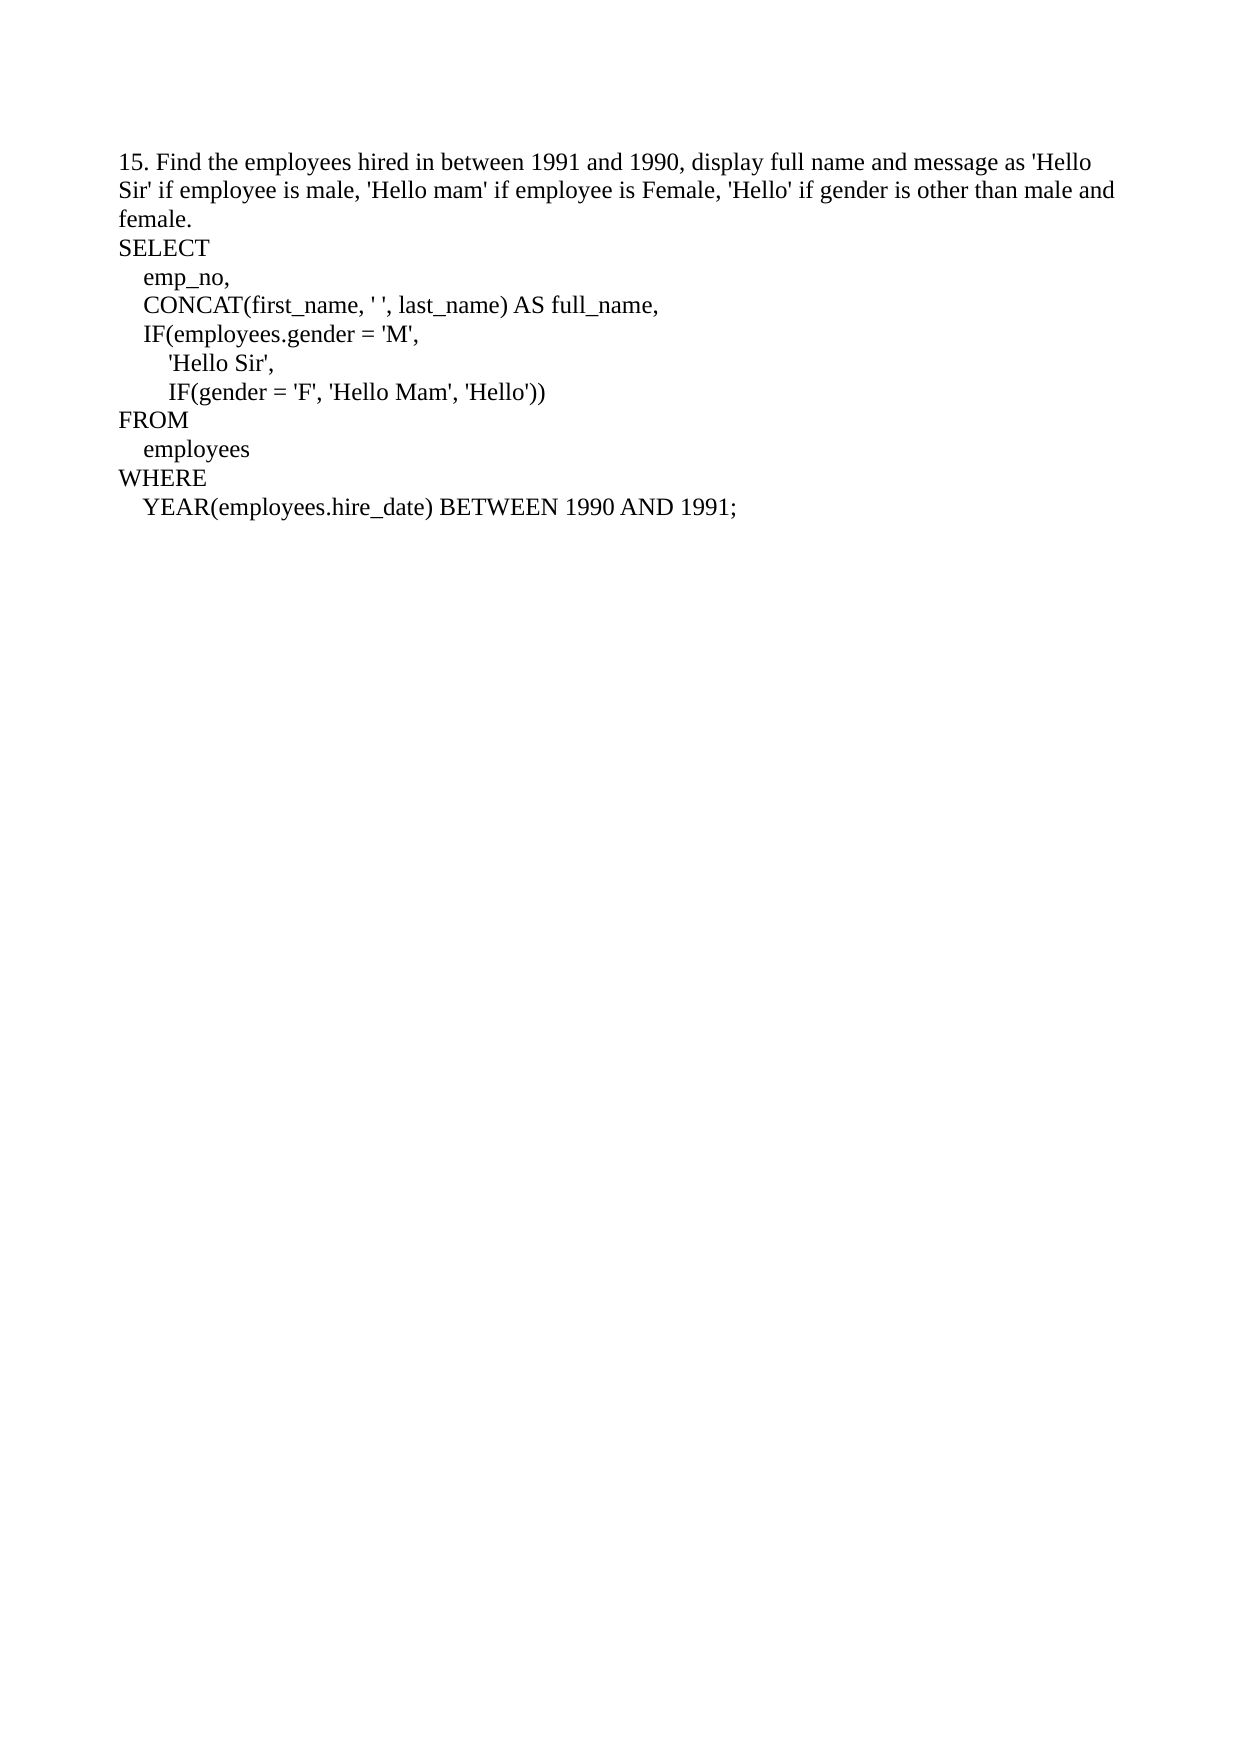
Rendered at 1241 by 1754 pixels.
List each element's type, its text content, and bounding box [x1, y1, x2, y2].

text emp_no, [118, 262, 1122, 291]
text employees [118, 434, 1122, 463]
text 'Hello Sir', [118, 348, 1122, 377]
text SELECT [118, 233, 1122, 262]
text IF(gender = 'F', 'Hello Mam', 'Hello')) [118, 377, 1122, 406]
text 15. Find the employees hired in between 1991 and 1990, display full name and message as 'Hello Sir' if employee is male, 'Hello mam' if employee is Female, 'Hello' if gender is other than male and female. [118, 147, 1122, 233]
text IF(employees.gender = 'M', [118, 319, 1122, 348]
text FROM [118, 406, 1122, 434]
text YEAR(employees.hire_date) BETWEEN 1990 AND 1991; [118, 492, 1122, 521]
text WHERE [118, 463, 1122, 492]
text CONCAT(first_name, ' ', last_name) AS full_name, [118, 291, 1122, 319]
